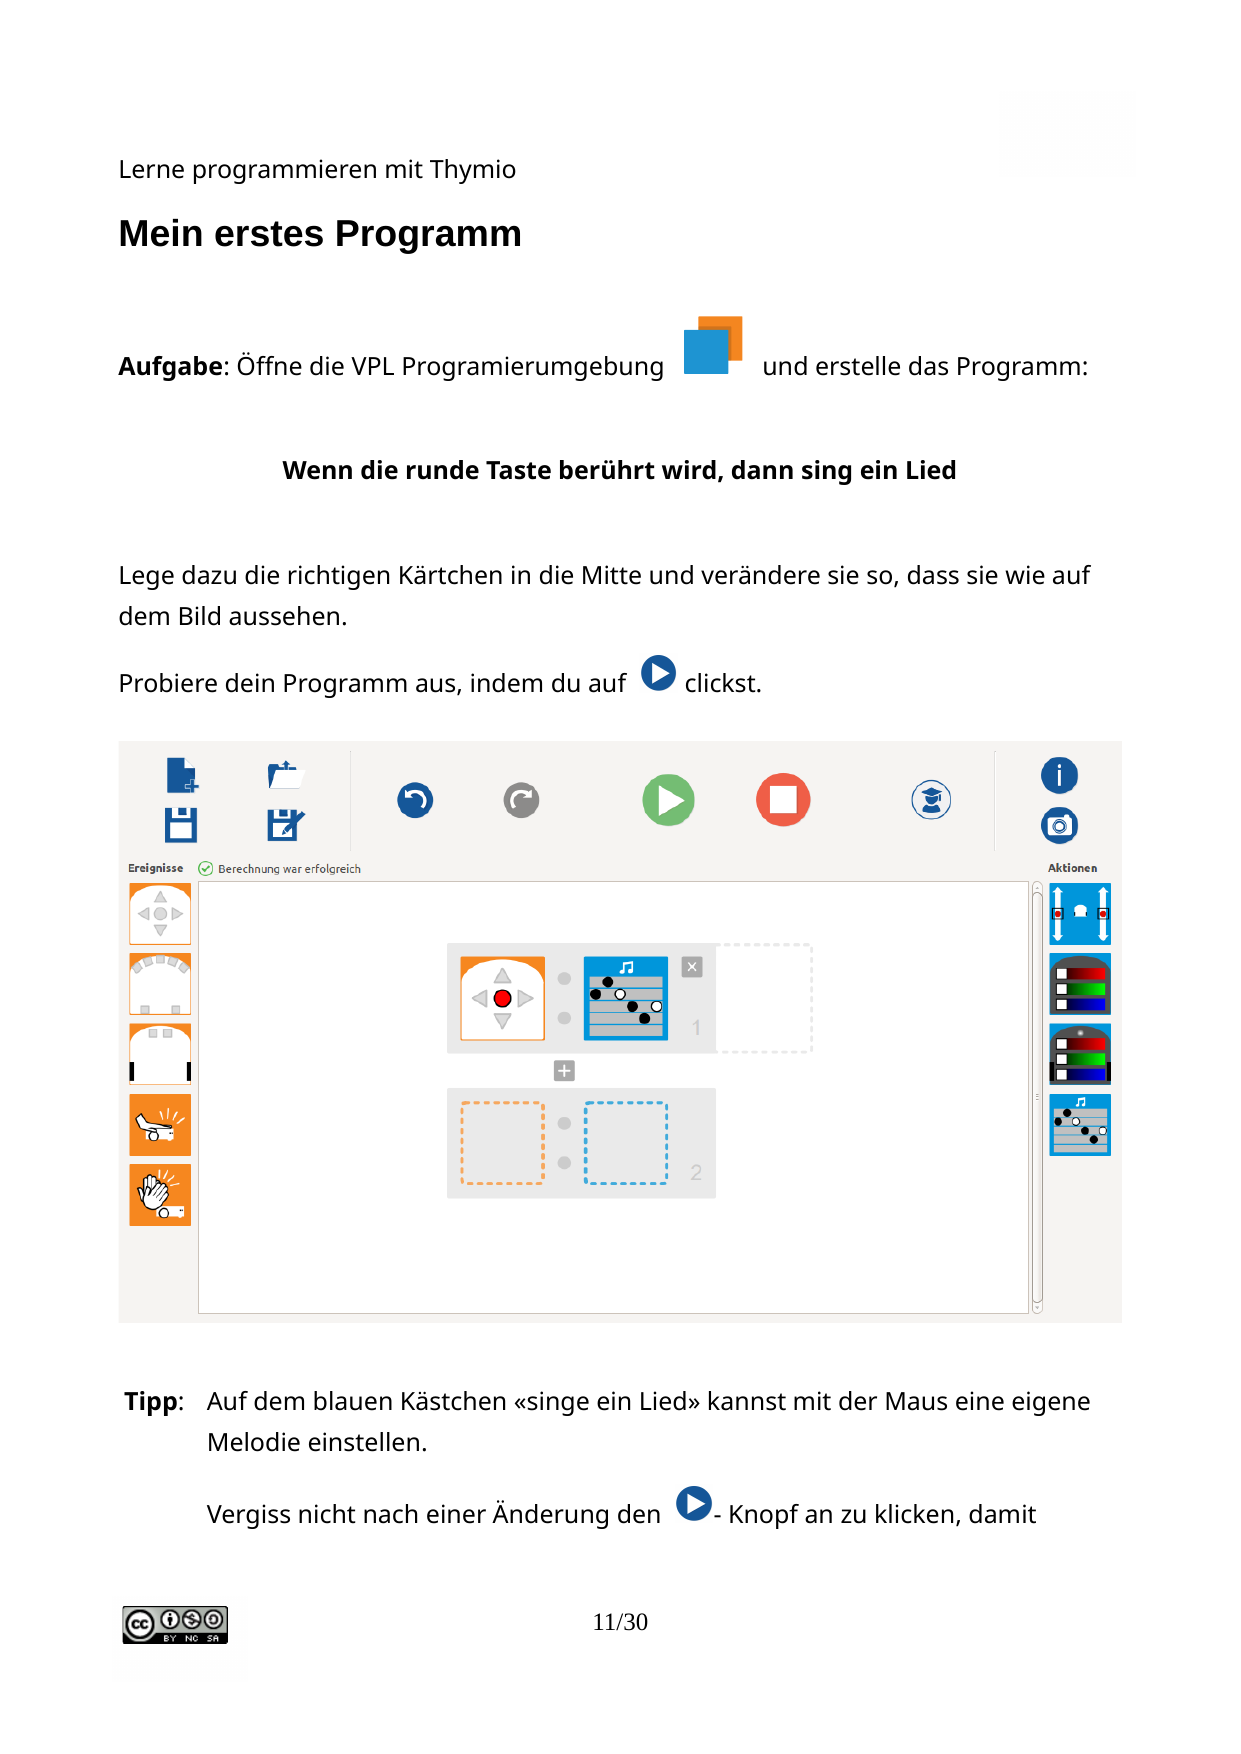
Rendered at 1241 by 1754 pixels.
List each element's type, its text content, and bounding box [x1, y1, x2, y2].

table_cell [118, 1479, 201, 1536]
text Wenn die runde Taste berührt wird, dann sing ein Lied [118, 453, 1122, 487]
text Probiere dein Programm aus, indem du auf clickst. [118, 654, 1122, 699]
text Lege dazu die richtigen Kärtchen in die Mitte und verändere sie so, dass sie wie auf dem Bild aussehen. [118, 557, 1122, 632]
table_header Tipp: [118, 1378, 201, 1479]
picture [639, 653, 678, 693]
picture [999, 91, 1136, 177]
picture [675, 1484, 714, 1523]
table_header Auf dem blauen Kästchen «singe ein Lied» kannst mit der Maus eine eigene Melodie einstellen. [201, 1378, 1123, 1479]
table_cell Vergiss nicht nach einer Änderung den - Knopf an zu klicken, damit [201, 1479, 1123, 1536]
text Aufgabe: Öffne die VPL Programierumgebung und erstelle das Programm: [118, 316, 1122, 383]
subtitle Mein erstes Programm [118, 211, 1122, 254]
picture [118, 741, 1122, 1323]
picture [112, 1596, 249, 1682]
